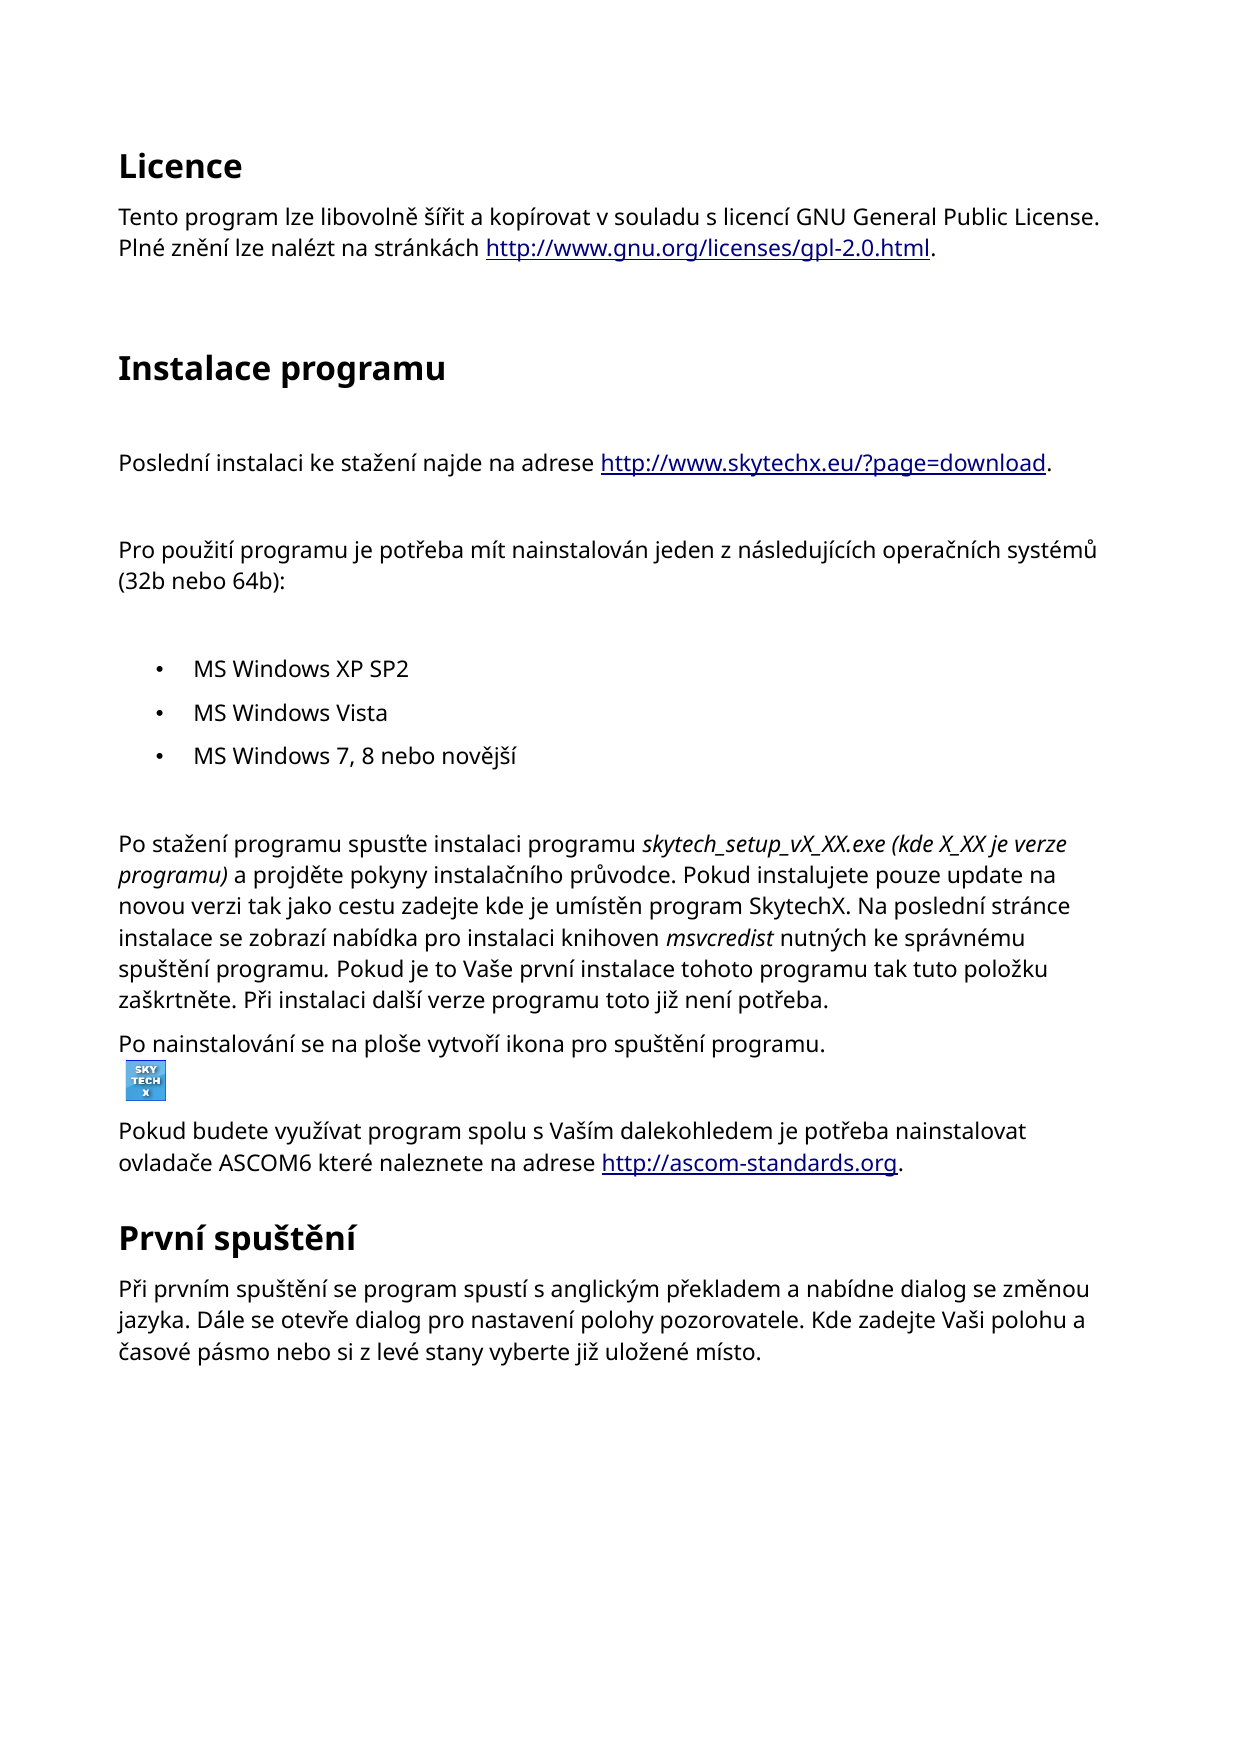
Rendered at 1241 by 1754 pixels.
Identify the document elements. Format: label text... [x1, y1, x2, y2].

text Pokud budete využívat program spolu s Vaším dalekohledem je potřeba nainstalovat ovladače ASCOM6 které naleznete na adrese http://ascom-standards.org. [118, 1115, 1122, 1178]
list MS Windows 7, 8 nebo novější [156, 740, 1122, 771]
text Po nainstalování se na ploše vytvoří ikona pro spuštění programu. [118, 1028, 1122, 1059]
text Při prvním spuštění se program spustí s anglickým překladem a nabídne dialog se změnou jazyka. Dále se otevře dialog pro nastavení polohy pozorovatele. Kde zadejte Vaši polohu a časové pásmo nebo si z levé stany vyberte již uložené místo. [118, 1273, 1122, 1367]
subtitle Instalace programu [118, 345, 1122, 390]
picture [125, 1060, 166, 1101]
text Pro použití programu je potřeba mít nainstalován jeden z následujících operačních systémů (32b nebo 64b): [118, 534, 1122, 596]
text Tento program lze libovolně šířit a kopírovat v souladu s licencí GNU General Public License. Plné znění lze nalézt na stránkách http://www.gnu.org/licenses/gpl-2.0.html. [118, 201, 1122, 263]
subtitle První spuštění [118, 1215, 1122, 1261]
list MS Windows XP SP2 [156, 653, 1122, 684]
list MS Windows Vista [156, 696, 1122, 728]
text Po stažení programu spusťte instalaci programu skytech_setup_vX_XX.exe (kde X_XX je verze programu) a projděte pokyny instalačního průvodce. Pokud instalujete pouze update na novou verzi tak jako cestu zadejte kde je umístěn program SkytechX. Na poslední stránce instalace se zobrazí nabídka pro instalaci knihoven msvcredist nutných ke správnému spuštění programu. Pokud je to Vaše první instalace tohoto programu tak tuto položku zaškrtněte. Při instalaci další verze programu toto již není potřeba. [118, 828, 1122, 1015]
subtitle Licence [118, 143, 1122, 188]
text Poslední instalaci ke stažení najde na adrese http://www.skytechx.eu/?page=download. [118, 446, 1122, 478]
